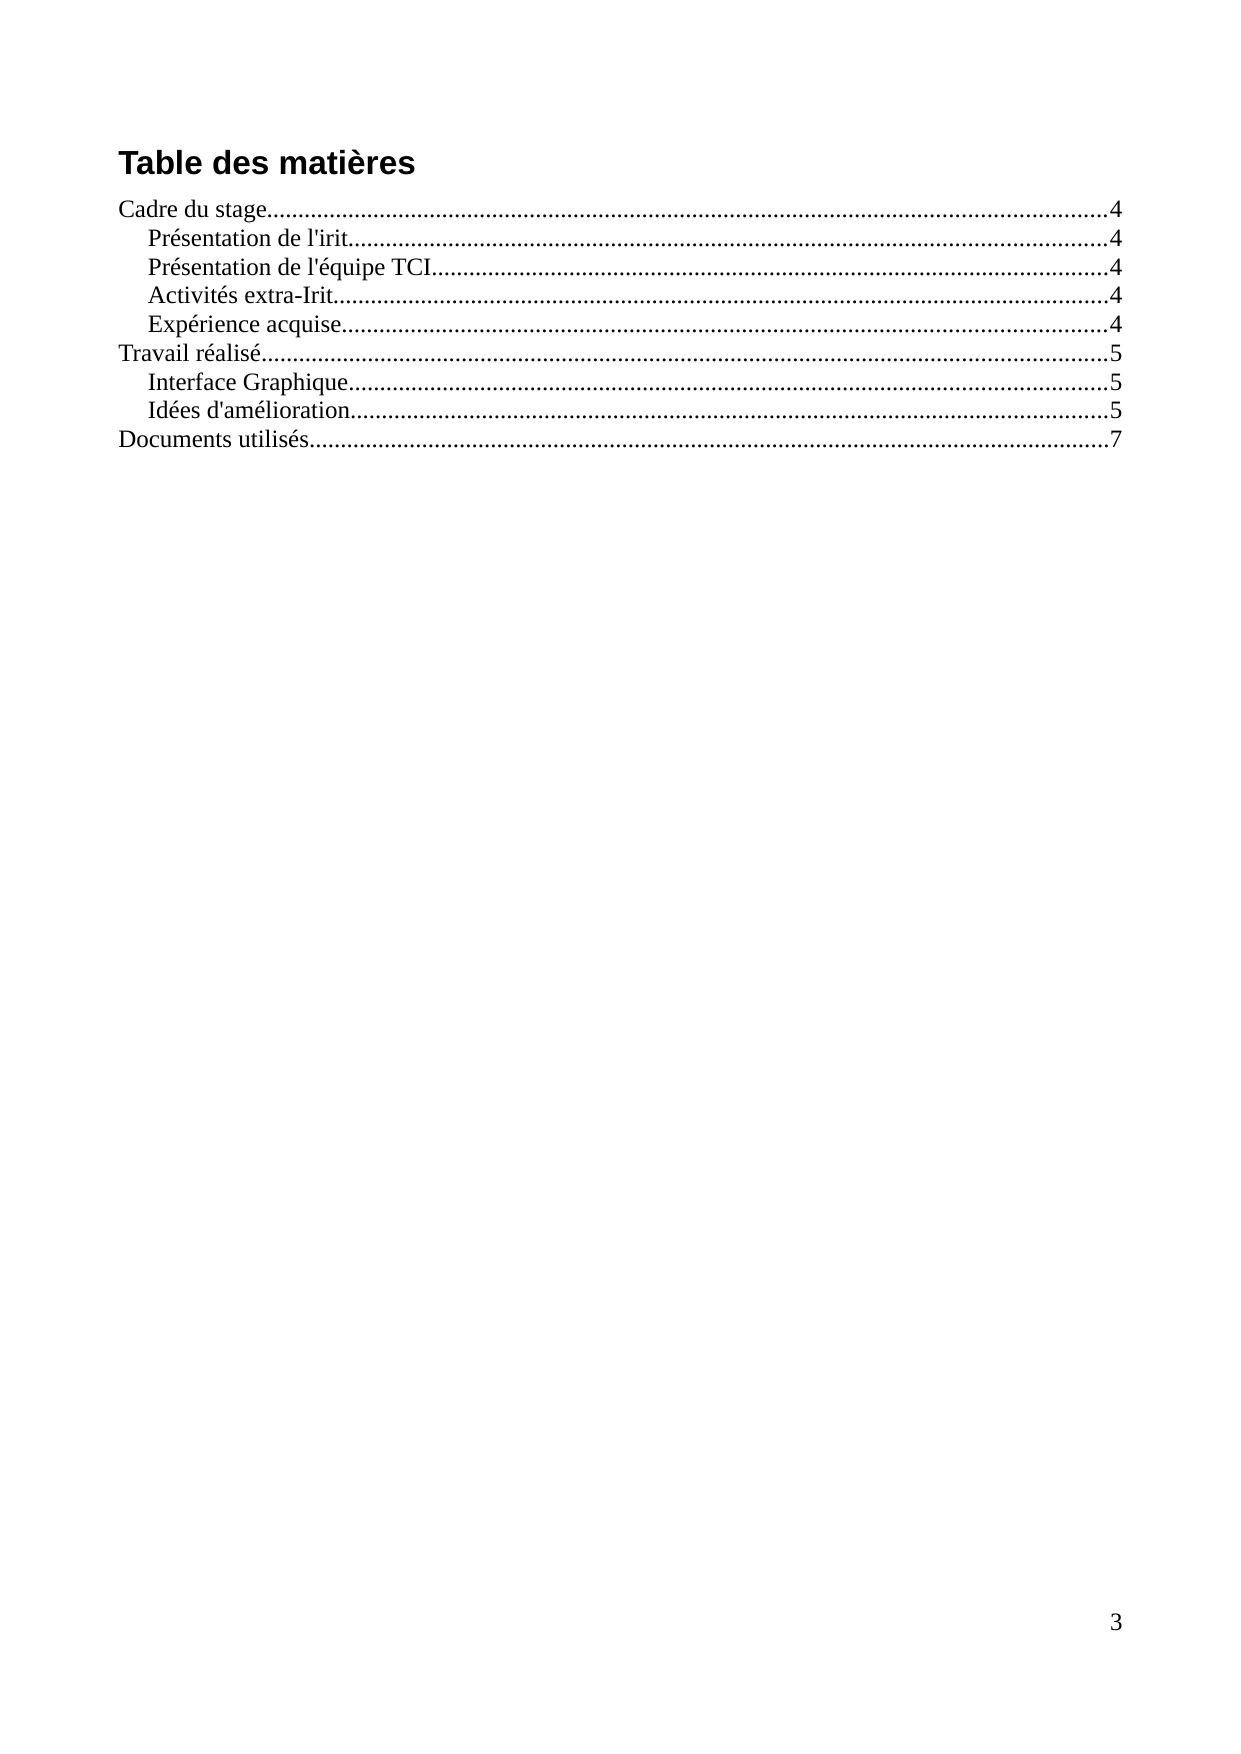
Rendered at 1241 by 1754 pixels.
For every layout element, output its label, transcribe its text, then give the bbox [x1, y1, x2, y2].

text Présentation de l'équipe TCI 4 [148, 252, 1122, 280]
text Expérience acquise 4 [148, 309, 1122, 338]
subtitle Table des matières [118, 143, 1122, 182]
text Cadre du stage 4 [118, 194, 1122, 223]
text Interface Graphique 5 [148, 367, 1122, 395]
text Travail réalisé 5 [118, 338, 1122, 367]
text Présentation de l'irit 4 [148, 223, 1122, 252]
text Idées d'amélioration 5 [148, 395, 1122, 424]
text Activités extra-Irit 4 [148, 280, 1122, 309]
text Documents utilisés 7 [118, 424, 1122, 453]
